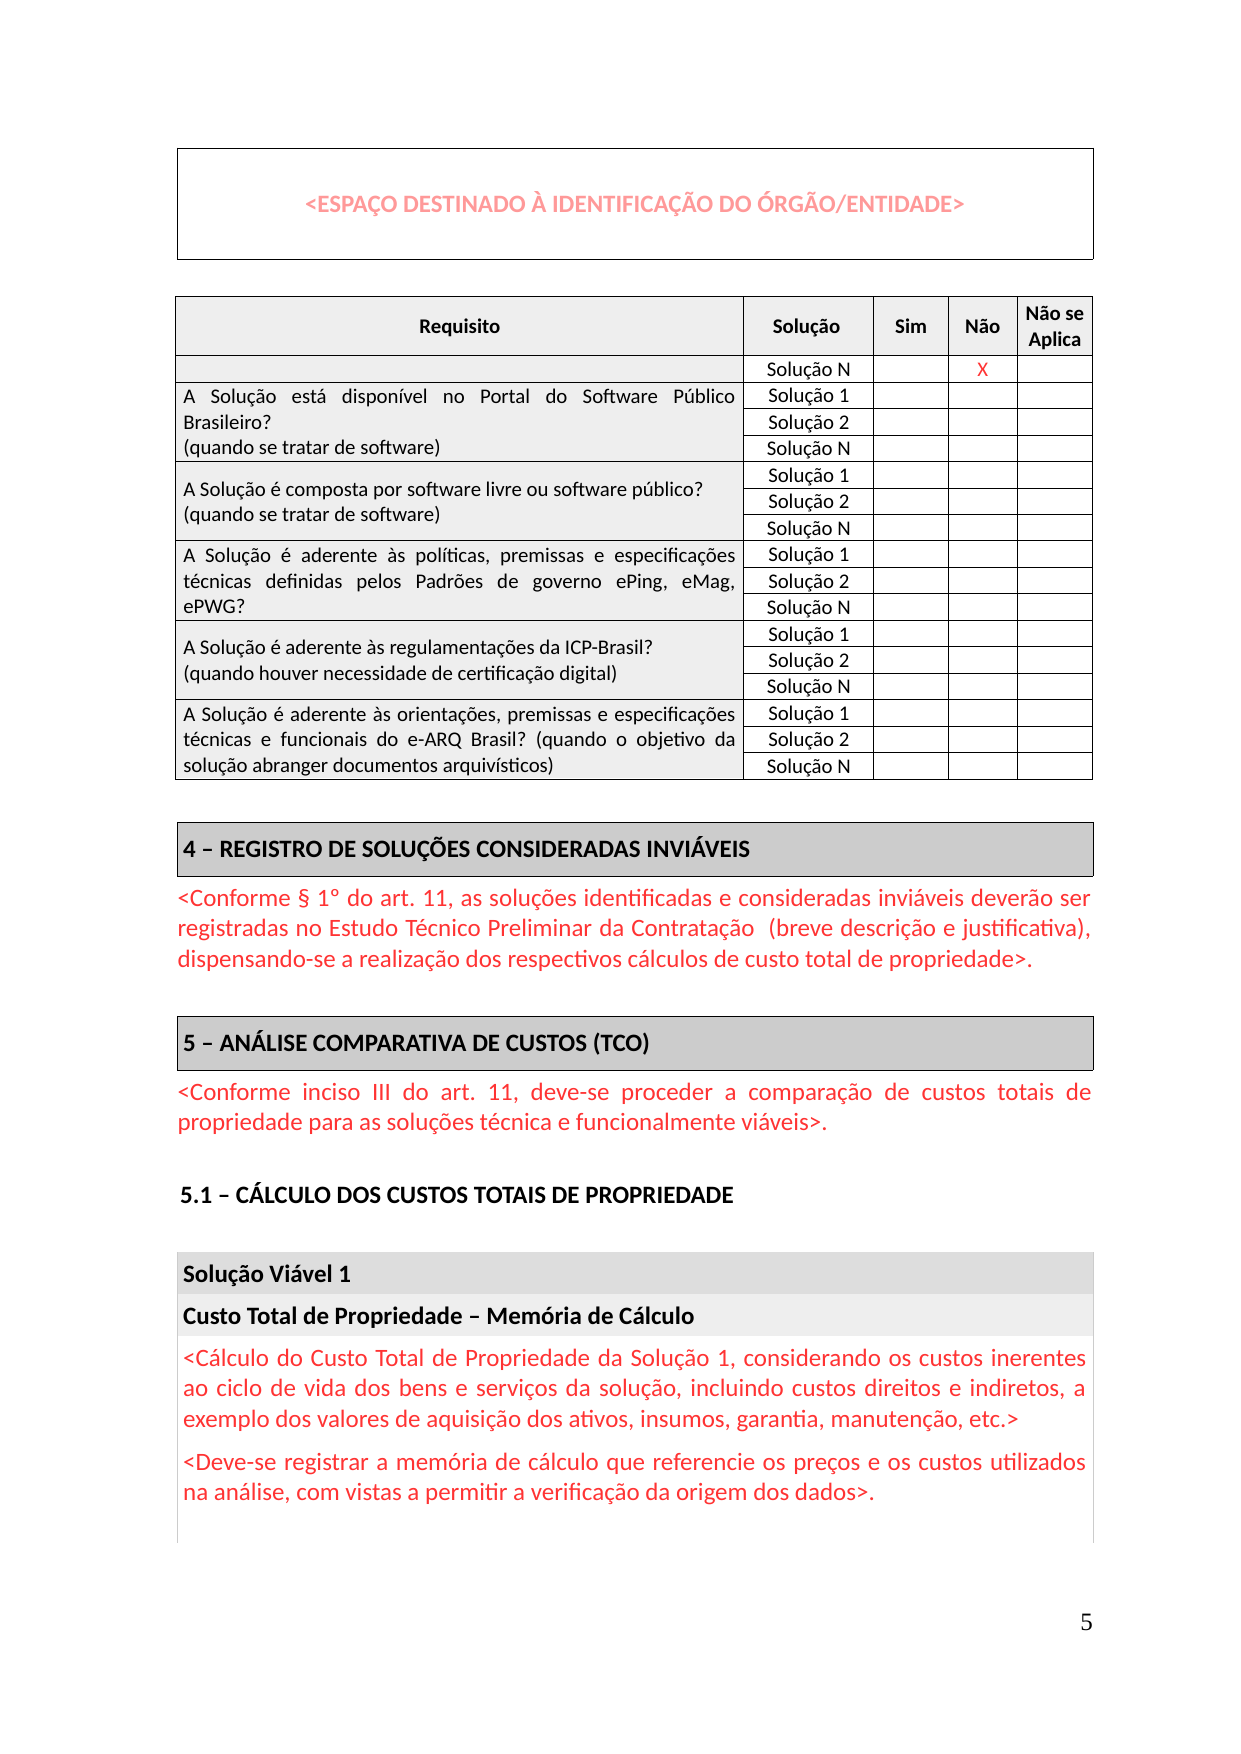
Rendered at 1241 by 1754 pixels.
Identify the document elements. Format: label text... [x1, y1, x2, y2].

table_cell [874, 621, 948, 646]
table_cell A Solução é composta por software livre ou software público? (quando se tratar de software) [176, 462, 743, 540]
table_cell Solução 1 [744, 700, 873, 726]
table_cell [874, 436, 948, 461]
table_cell [176, 356, 743, 382]
table_header Requisito [176, 297, 743, 355]
table_cell [874, 568, 948, 593]
table_cell [1018, 356, 1092, 382]
table_cell [949, 541, 1017, 567]
table_cell [874, 753, 948, 778]
table_cell [1018, 383, 1092, 408]
table_cell [874, 489, 948, 514]
table_cell [949, 515, 1017, 540]
table_cell Solução N [744, 515, 873, 540]
table_cell [874, 727, 948, 752]
table_cell [949, 383, 1017, 408]
table_cell A Solução é aderente às orientações, premissas e especificações técnicas e funcionais do e-ARQ Brasil? (quando o objetivo da solução abranger documentos arquivísticos) [176, 700, 743, 778]
table_cell [1018, 515, 1092, 540]
table_cell [949, 594, 1017, 620]
table_cell [949, 489, 1017, 514]
table_header 5 – ANÁLISE COMPARATIVA DE CUSTOS (TCO) [178, 1017, 1093, 1070]
table_cell Solução 1 [744, 621, 873, 646]
table_cell [874, 594, 948, 620]
table_cell [949, 727, 1017, 752]
table_cell [949, 647, 1017, 673]
table_cell [874, 409, 948, 434]
table_header Solução [744, 297, 873, 355]
table_cell X [949, 356, 1017, 382]
table_cell <Cálculo do Custo Total de Propriedade da Solução 1, considerando os custos inerentes ao ciclo de vida dos bens e serviços da solução, incluindo custos direitos e indiretos, a exemplo dos valores de aquisição dos ativos, insumos, garantia, manutenção, etc.> <Deve-se registrar a memória de cálculo que referencie os preços e os custos utilizados na análise, com vistas a permitir a verificação da origem dos dados>. [178, 1336, 1093, 1543]
text <Conforme § 1º do art. 11, as soluções identificadas e consideradas inviáveis deverão ser registradas no Estudo Técnico Preliminar da Contratação (breve descrição e justificativa), dispensando-se a realização dos respectivos cálculos de custo total de propriedade>. [177, 882, 1093, 973]
table_cell Solução N [744, 753, 873, 778]
table_cell [1018, 436, 1092, 461]
table_cell [1018, 568, 1092, 593]
table_cell Solução 2 [744, 727, 873, 752]
text <Conforme inciso III do art. 11, deve-se proceder a comparação de custos totais de propriedade para as soluções técnica e funcionalmente viáveis>. [177, 1076, 1093, 1137]
table_cell Solução N [744, 674, 873, 699]
table_cell [949, 674, 1017, 699]
table_cell [874, 541, 948, 567]
table_cell [949, 568, 1017, 593]
table_cell [1018, 674, 1092, 699]
table_cell Solução 2 [744, 409, 873, 434]
table_cell Solução N [744, 436, 873, 461]
table_header Sim [874, 297, 948, 355]
table_cell Solução 2 [744, 489, 873, 514]
table_cell [874, 515, 948, 540]
table_cell Solução 2 [744, 647, 873, 673]
table_cell Solução N [744, 594, 873, 620]
table_cell Solução 1 [744, 383, 873, 408]
table_header 4 – REGISTRO DE SOLUÇÕES CONSIDERADAS INVIÁVEIS [178, 823, 1093, 876]
table_cell [874, 674, 948, 699]
table_header Solução Viável 1 [178, 1252, 1093, 1294]
table_cell [1018, 489, 1092, 514]
table_cell A Solução é aderente às políticas, premissas e especificações técnicas definidas pelos Padrões de governo ePing, eMag, ePWG? [176, 541, 743, 620]
table_cell [949, 753, 1017, 778]
table_cell [949, 700, 1017, 726]
table_header Não [949, 297, 1017, 355]
table_cell [1018, 700, 1092, 726]
table_cell Solução N [744, 356, 873, 382]
text 5.1 – CÁLCULO DOS CUSTOS TOTAIS DE PROPRIEDADE [180, 1179, 1093, 1210]
table_cell [874, 356, 948, 382]
table_cell [1018, 621, 1092, 646]
table_cell [874, 647, 948, 673]
table_cell [1018, 594, 1092, 620]
table_cell A Solução está disponível no Portal do Software Público Brasileiro? (quando se tratar de software) [176, 383, 743, 461]
table_cell [949, 462, 1017, 487]
table_cell [1018, 647, 1092, 673]
table_cell [1018, 462, 1092, 487]
table_cell [874, 383, 948, 408]
table_cell A Solução é aderente às regulamentações da ICP-Brasil? (quando houver necessidade de certificação digital) [176, 621, 743, 699]
table_header Não se Aplica [1018, 297, 1092, 355]
table_cell Solução 2 [744, 568, 873, 593]
table_cell [949, 436, 1017, 461]
table_cell Solução 1 [744, 462, 873, 487]
table_cell [949, 409, 1017, 434]
table_cell [1018, 409, 1092, 434]
table_cell [874, 700, 948, 726]
table_cell [1018, 753, 1092, 778]
table_cell Solução 1 [744, 541, 873, 567]
table_cell [874, 462, 948, 487]
table_cell [949, 621, 1017, 646]
table_cell [1018, 727, 1092, 752]
table_cell Custo Total de Propriedade – Memória de Cálculo [178, 1294, 1093, 1336]
table_cell [1018, 541, 1092, 567]
